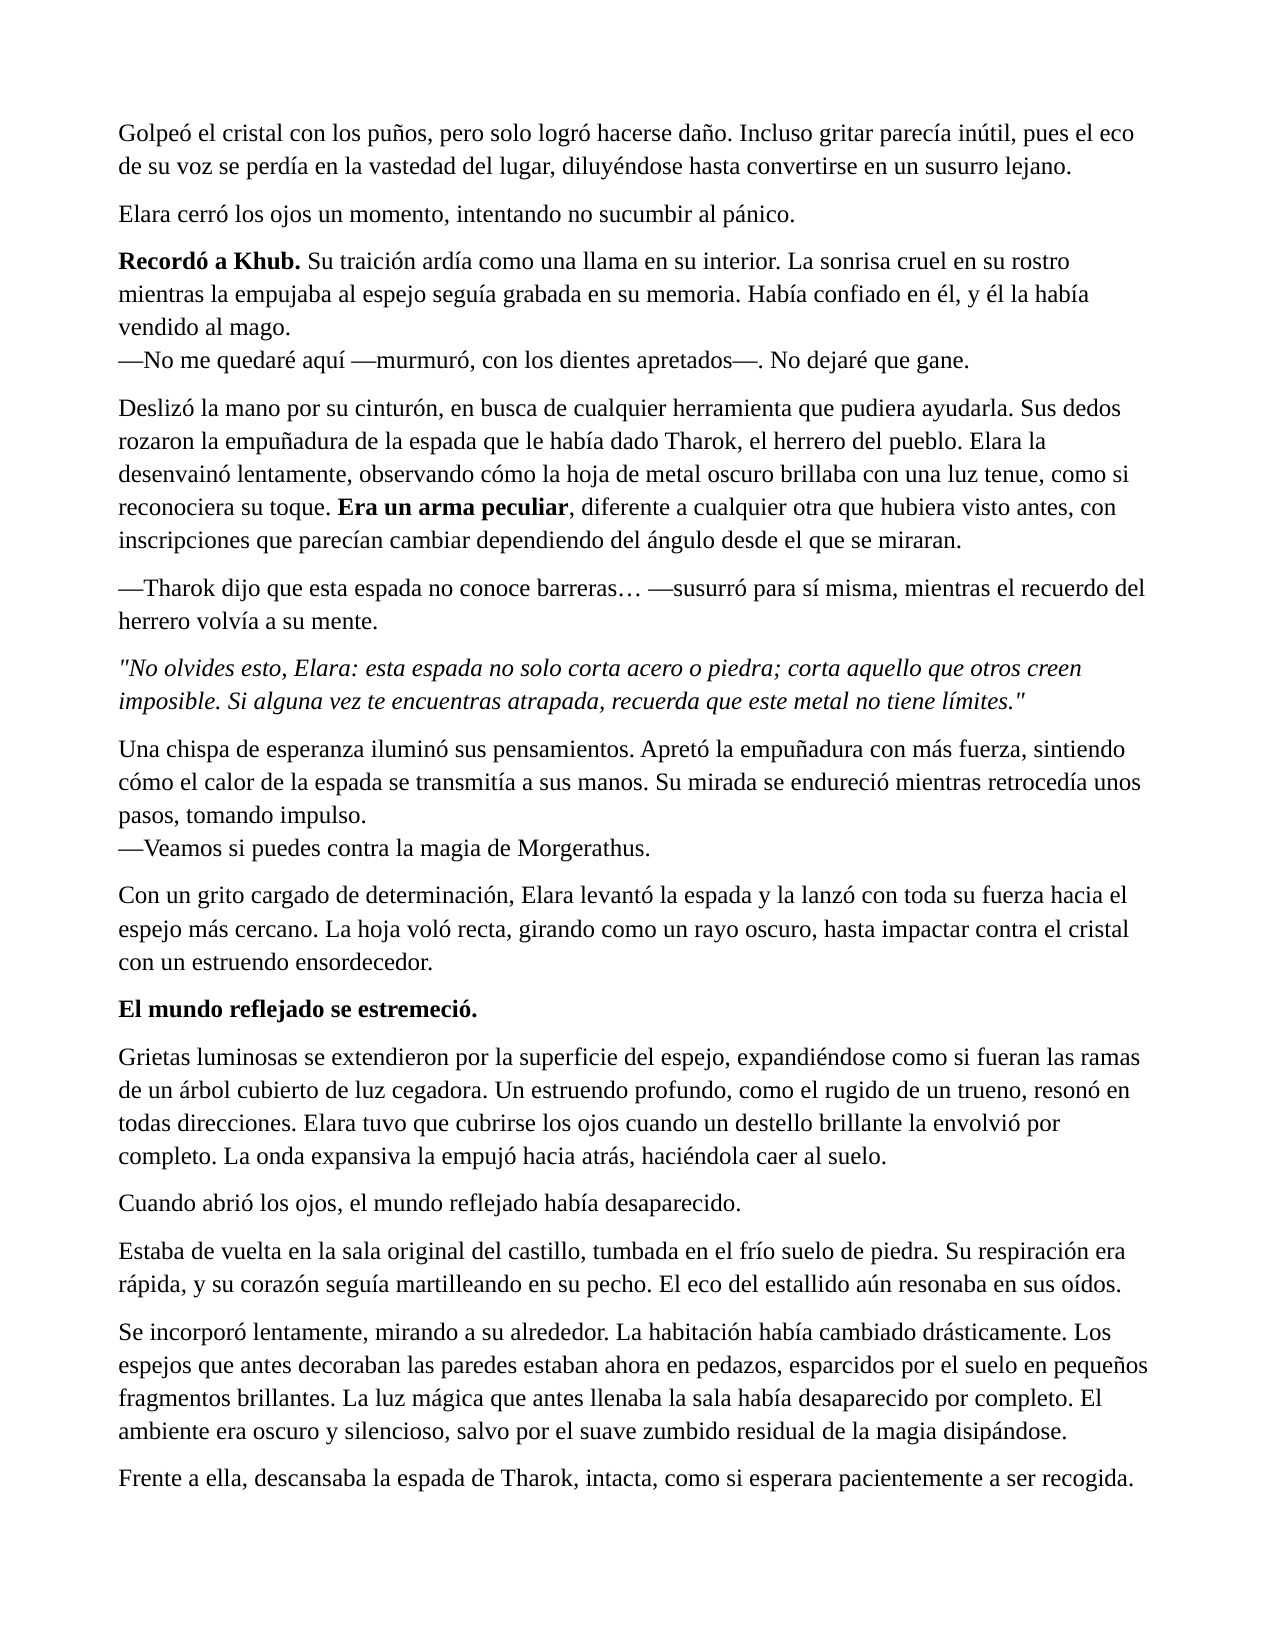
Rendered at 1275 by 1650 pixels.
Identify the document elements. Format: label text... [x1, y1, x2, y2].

text Se incorporó lentamente, mirando a su alrededor. La habitación había cambiado drásticamente. Los espejos que antes decoraban las paredes estaban ahora en pedazos, esparcidos por el suelo en pequeños fragmentos brillantes. La luz mágica que antes llenaba la sala había desaparecido por completo. El ambiente era oscuro y silencioso, salvo por el suave zumbido residual de la magia disipándose. [118, 1317, 1157, 1444]
text Deslizó la mano por su cinturón, en busca de cualquier herramienta que pudiera ayudarla. Sus dedos rozaron la empuñadura de la espada que le había dado Tharok, el herrero del pueblo. Elara la desenvainó lentamente, observando cómo la hoja de metal oscuro brillaba con una luz tenue, como si reconociera su toque. Era un arma peculiar, diferente a cualquier otra que hubiera visto antes, con inscripciones que parecían cambiar dependiendo del ángulo desde el que se miraran. [118, 393, 1157, 554]
text Grietas luminosas se extendieron por la superficie del espejo, expandiéndose como si fueran las ramas de un árbol cubierto de luz cegadora. Un estruendo profundo, como el rugido de un trueno, resonó en todas direcciones. Elara tuvo que cubrirse los ojos cuando un destello brillante la envolvió por completo. La onda expansiva la empujó hacia atrás, haciéndola caer al suelo. [118, 1042, 1157, 1170]
text Golpeó el cristal con los puños, pero solo logró hacerse daño. Incluso gritar parecía inútil, pues el eco de su voz se perdía en la vastedad del lugar, diluyéndose hasta convertirse en un susurro lejano. [118, 118, 1157, 180]
text Estaba de vuelta en la sala original del castillo, tumbada en el frío suelo de piedra. Su respiración era rápida, y su corazón seguía martilleando en su pecho. El eco del estallido aún resonaba en sus oídos. [118, 1236, 1157, 1298]
text Cuando abrió los ojos, el mundo reflejado había desaparecido. [118, 1188, 1157, 1217]
text Una chispa de esperanza iluminó sus pensamientos. Apretó la empuñadura con más fuerza, sintiendo cómo el calor de la espada se transmitía a sus manos. Su mirada se endureció mientras retrocedía unos pasos, tomando impulso. —Veamos si puedes contra la magia de Morgerathus. [118, 734, 1157, 862]
text Frente a ella, descansaba la espada de Tharok, intacta, como si esperara pacientemente a ser recogida. [118, 1463, 1157, 1492]
text Con un grito cargado de determinación, Elara levantó la espada y la lanzó con toda su fuerza hacia el espejo más cercano. La hoja voló recta, girando como un rayo oscuro, hasta impactar contra el cristal con un estruendo ensordecedor. [118, 881, 1157, 975]
text Elara cerró los ojos un momento, intentando no sucumbir al pánico. [118, 199, 1157, 227]
text —Tharok dijo que esta espada no conoce barreras… —susurró para sí misma, mientras el recuerdo del herrero volvía a su mente. [118, 573, 1157, 634]
text El mundo reflejado se estremeció. [118, 994, 1157, 1023]
text "No olvides esto, Elara: esta espada no solo corta acero o piedra; corta aquello que otros creen imposible. Si alguna vez te encuentras atrapada, recuerda que este metal no tiene límites." [118, 653, 1157, 715]
text Recordó a Khub. Su traición ardía como una llama en su interior. La sonrisa cruel en su rostro mientras la empujaba al espejo seguía grabada en su memoria. Había confiado en él, y él la había vendido al mago. —No me quedaré aquí —murmuró, con los dientes apretados—. No dejaré que gane. [118, 246, 1157, 374]
